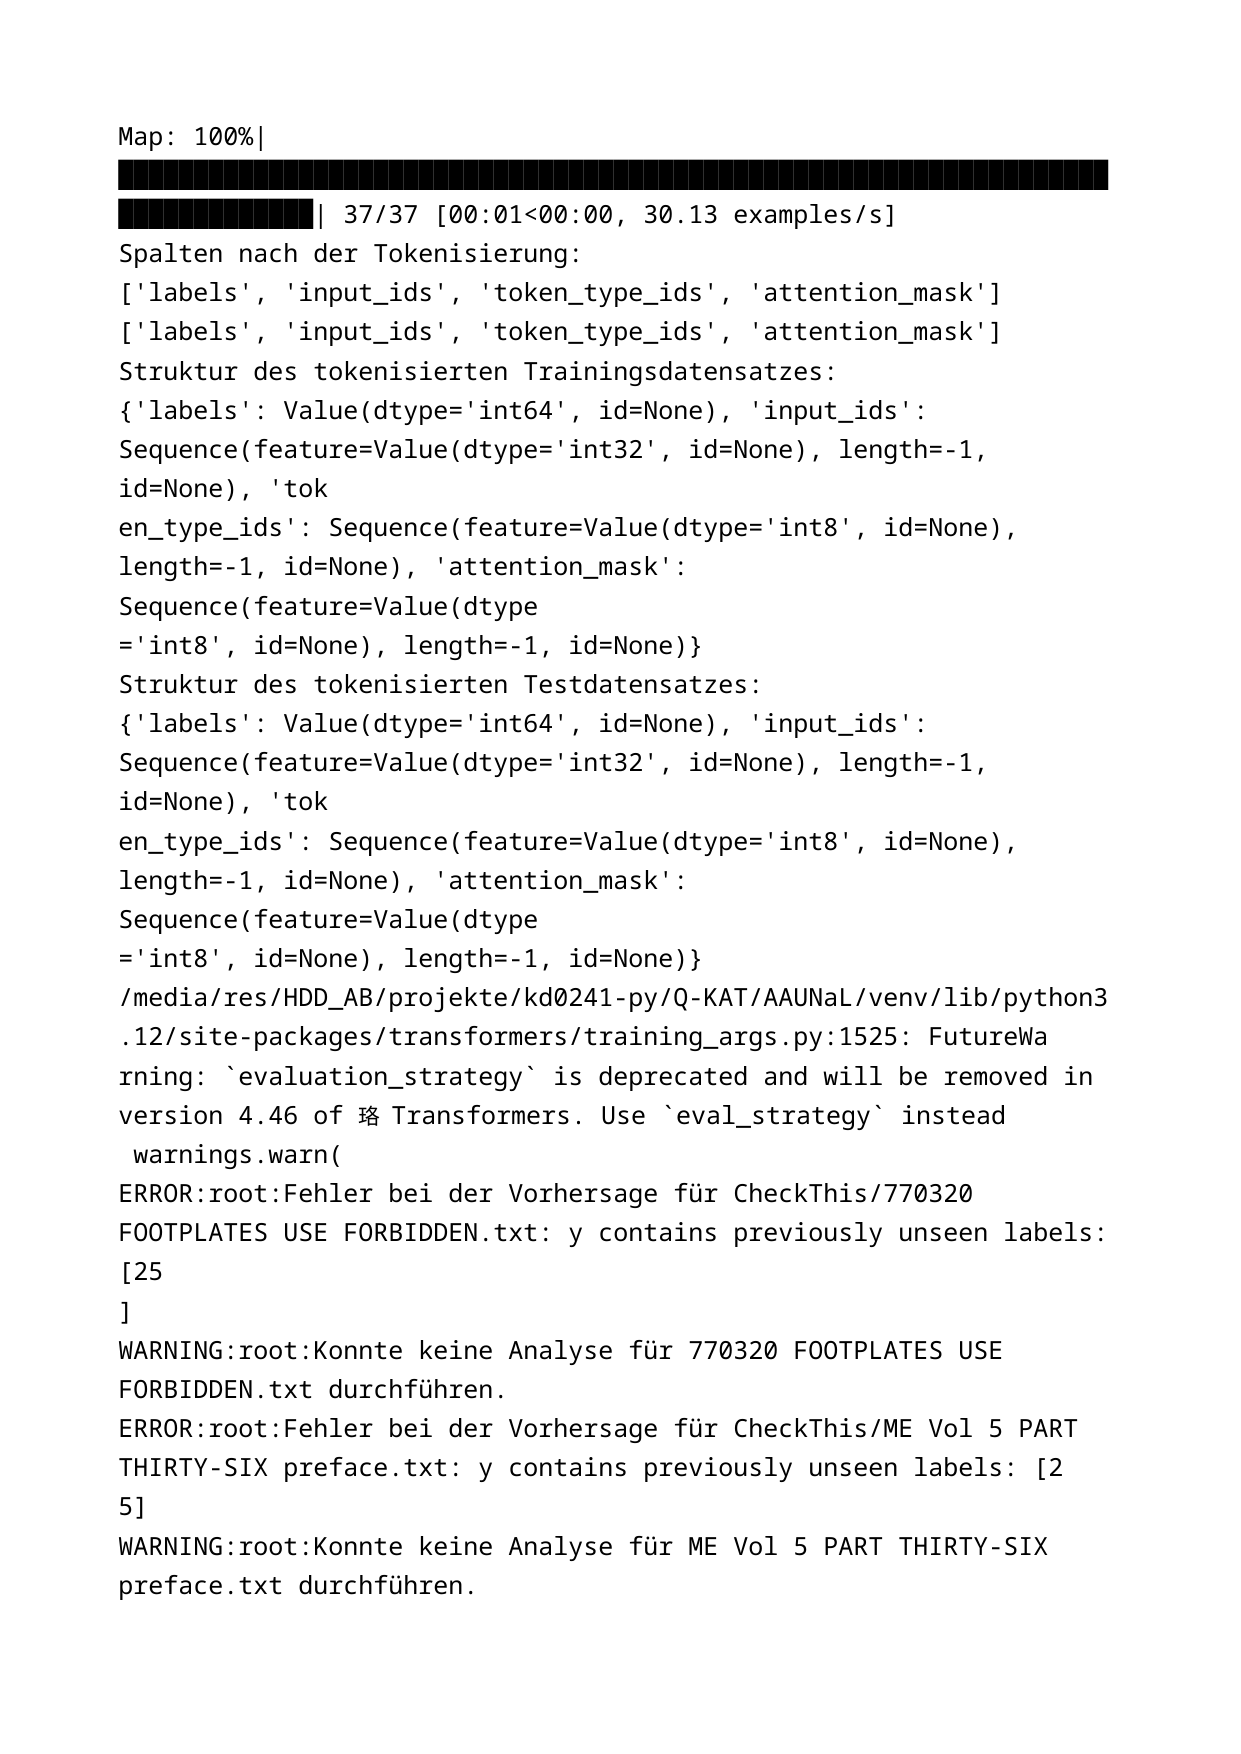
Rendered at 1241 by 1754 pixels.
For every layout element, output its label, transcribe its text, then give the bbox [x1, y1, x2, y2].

text Map: 100%|███████████████████████████████████████████████████████████████████████████████| 37/37 [00:01<00:00, 30.13 examples/s] Spalten nach der Tokenisierung: ['labels', 'input_ids', 'token_type_ids', 'attention_mask'] ['labels', 'input_ids', 'token_type_ids', 'attention_mask'] Struktur des tokenisierten Trainingsdatensatzes: {'labels': Value(dtype='int64', id=None), 'input_ids': Sequence(feature=Value(dtype='int32', id=None), length=-1, id=None), 'tok en_type_ids': Sequence(feature=Value(dtype='int8', id=None), length=-1, id=None), 'attention_mask': Sequence(feature=Value(dtype ='int8', id=None), length=-1, id=None)} Struktur des tokenisierten Testdatensatzes: {'labels': Value(dtype='int64', id=None), 'input_ids': Sequence(feature=Value(dtype='int32', id=None), length=-1, id=None), 'tok en_type_ids': Sequence(feature=Value(dtype='int8', id=None), length=-1, id=None), 'attention_mask': Sequence(feature=Value(dtype ='int8', id=None), length=-1, id=None)} /media/res/HDD_AB/projekte/kd0241-py/Q-KAT/AAUNaL/venv/lib/python3.12/site-packages/transformers/training_args.py:1525: FutureWa rning: `evaluation_strategy` is deprecated and will be removed in version 4.46 of 珞 Transformers. Use `eval_strategy` instead warnings.warn( ERROR:root:Fehler bei der Vorhersage für CheckThis/770320 FOOTPLATES USE FORBIDDEN.txt: y contains previously unseen labels: [25 ] WARNING:root:Konnte keine Analyse für 770320 FOOTPLATES USE FORBIDDEN.txt durchführen. ERROR:root:Fehler bei der Vorhersage für CheckThis/ME Vol 5 PART THIRTY-SIX preface.txt: y contains previously unseen labels: [2 5] WARNING:root:Konnte keine Analyse für ME Vol 5 PART THIRTY-SIX preface.txt durchführen. [118, 118, 1122, 1601]
